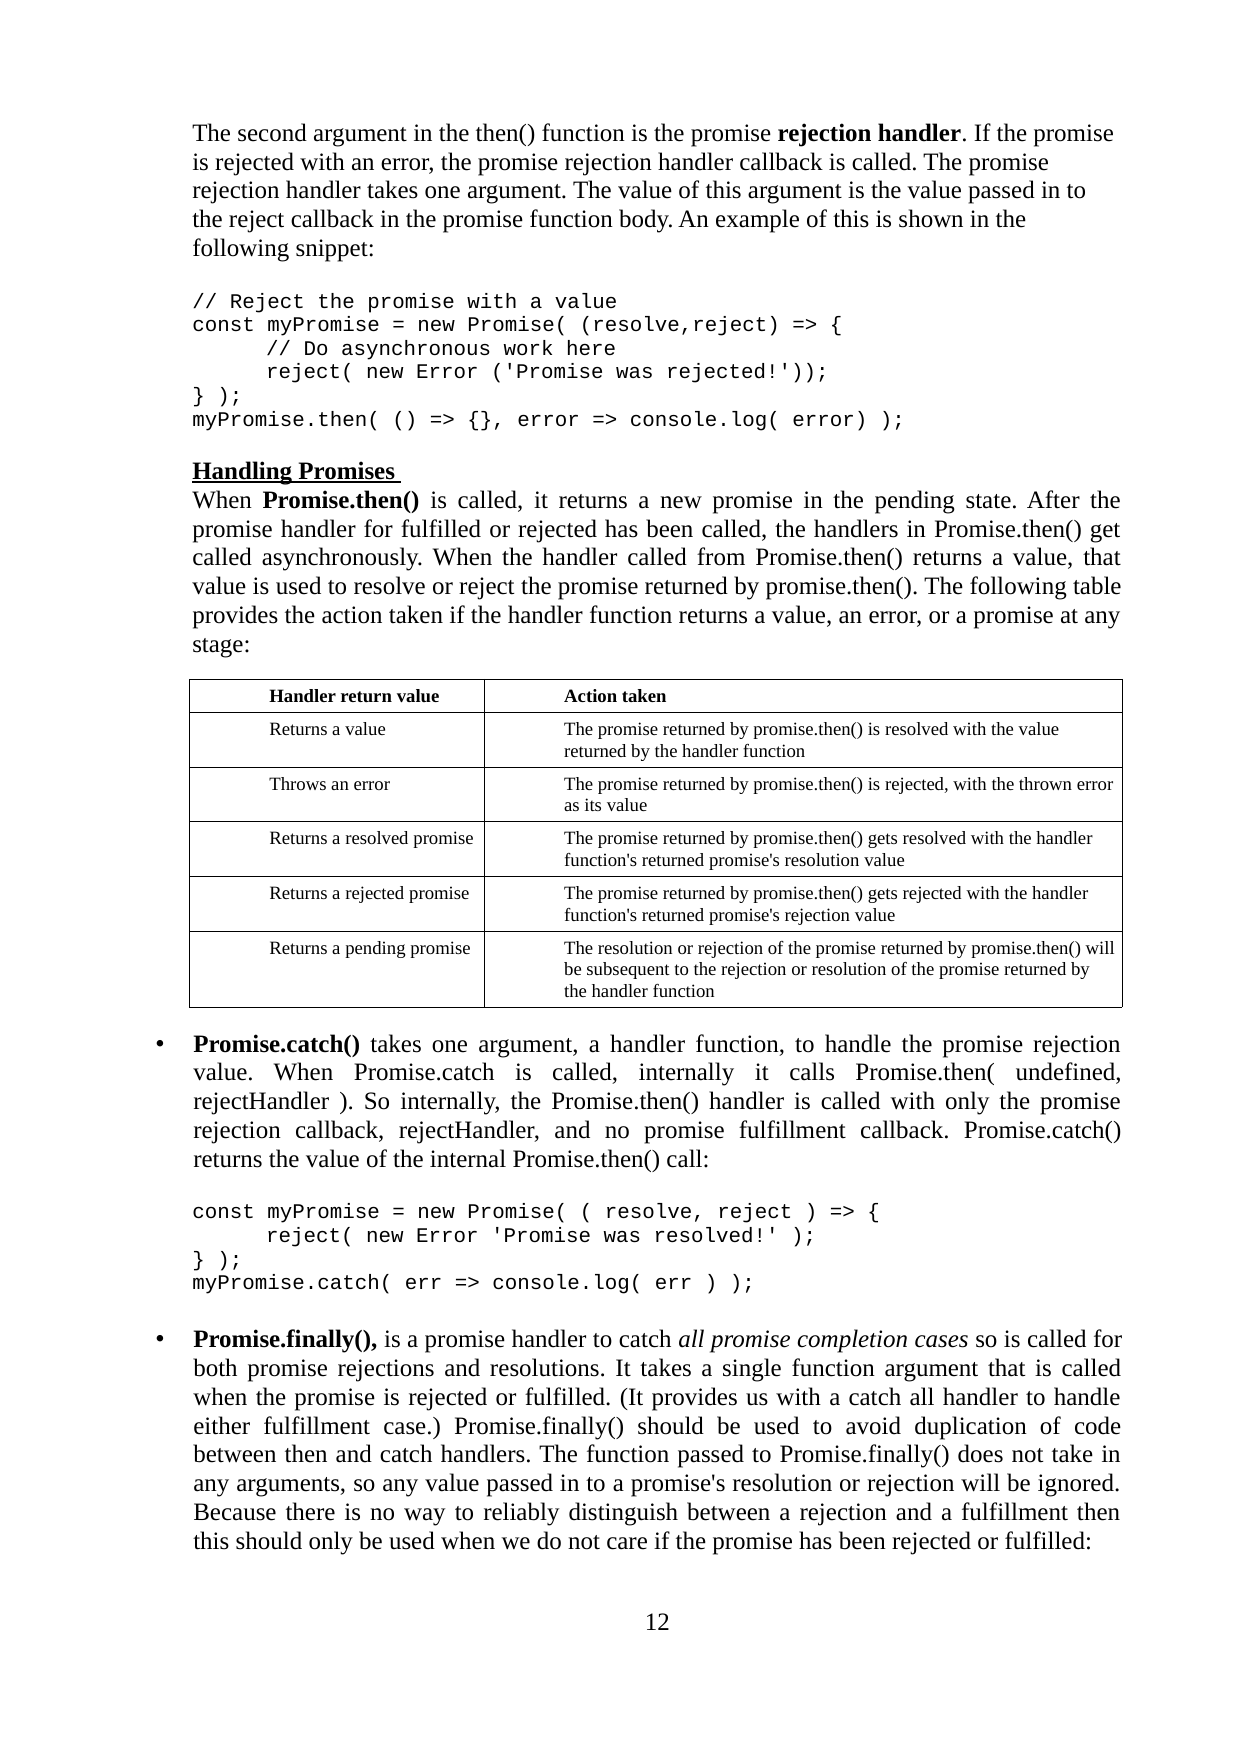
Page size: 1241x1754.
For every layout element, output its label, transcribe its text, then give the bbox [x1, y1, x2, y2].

text When Promise.then() is called, it returns a new promise in the pending state. After the promise handler for fulfilled or rejected has been called, the handlers in Promise.then() get called asynchronously. When the handler called from Promise.then() returns a value, that value is used to resolve or reject the promise returned by promise.then(). The following table provides the action taken if the handler function returns a value, an error, or a promise at any stage: [192, 485, 1122, 657]
text } ); [192, 1248, 1122, 1272]
text const myPromise = new Promise( (resolve,reject) => { [192, 314, 1122, 338]
table_cell The promise returned by promise.then() gets resolved with the handler function's returned promise's resolution value [485, 822, 1122, 876]
text myPromise.catch( err => console.log( err ) ); [192, 1272, 1122, 1296]
text // Do asynchronous work here [192, 338, 1122, 362]
text The second argument in the then() function is the promise rejection handler. If the promise is rejected with an error, the promise rejection handler callback is called. The promise rejection handler takes one argument. The value of this argument is the value passed in to the reject callback in the promise function body. An example of this is shown in the following snippet: [192, 118, 1122, 262]
table_cell The promise returned by promise.then() is resolved with the value returned by the handler function [485, 713, 1122, 767]
table_cell Throws an error [190, 768, 484, 821]
table_cell Returns a value [190, 713, 484, 767]
table_header Handler return value [190, 680, 484, 712]
text // Reject the promise with a value [192, 291, 1122, 314]
text const myPromise = new Promise( ( resolve, reject ) => { [192, 1201, 1122, 1225]
table_header Action taken [485, 680, 1122, 712]
text reject( new Error ('Promise was rejected!')); [192, 362, 1122, 385]
text Handling Promises [192, 456, 1122, 485]
table_cell Returns a rejected promise [190, 877, 484, 931]
text } ); [192, 385, 1122, 409]
table_cell The promise returned by promise.then() is rejected, with the thrown error as its value [485, 768, 1122, 821]
text myPromise.then( () => {}, error => console.log( error) ); [192, 409, 1122, 432]
text reject( new Error 'Promise was resolved!' ); [192, 1225, 1122, 1248]
table_cell Returns a resolved promise [190, 822, 484, 876]
table_cell The resolution or rejection of the promise returned by promise.then() will be subsequent to the rejection or resolution of the promise returned by the handler function [485, 932, 1122, 1007]
table_cell The promise returned by promise.then() gets rejected with the handler function's returned promise's rejection value [485, 877, 1122, 931]
list Promise.catch() takes one argument, a handler function, to handle the promise rejection value. When Promise.catch is called, internally it calls Promise.then( undefined, rejectHandler ). So internally, the Promise.then() handler is called with only the promise rejection callback, rejectHandler, and no promise fulfillment callback. Promise.catch() returns the value of the internal Promise.then() call: [156, 1029, 1122, 1172]
list Promise.finally(), is a promise handler to catch all promise completion cases so is called for both promise rejections and resolutions. It takes a single function argument that is called when the promise is rejected or fulfilled. (It provides us with a catch all handler to handle either fulfillment case.) Promise.finally() should be used to avoid duplication of code between then and catch handlers. The function passed to Promise.finally() does not take in any arguments, so any value passed in to a promise's resolution or rejection will be ignored. Because there is no way to reliably distinguish between a rejection and a fulfillment then this should only be used when we do not care if the promise has been rejected or fulfilled: [156, 1324, 1122, 1554]
table_cell Returns a pending promise [190, 932, 484, 1007]
